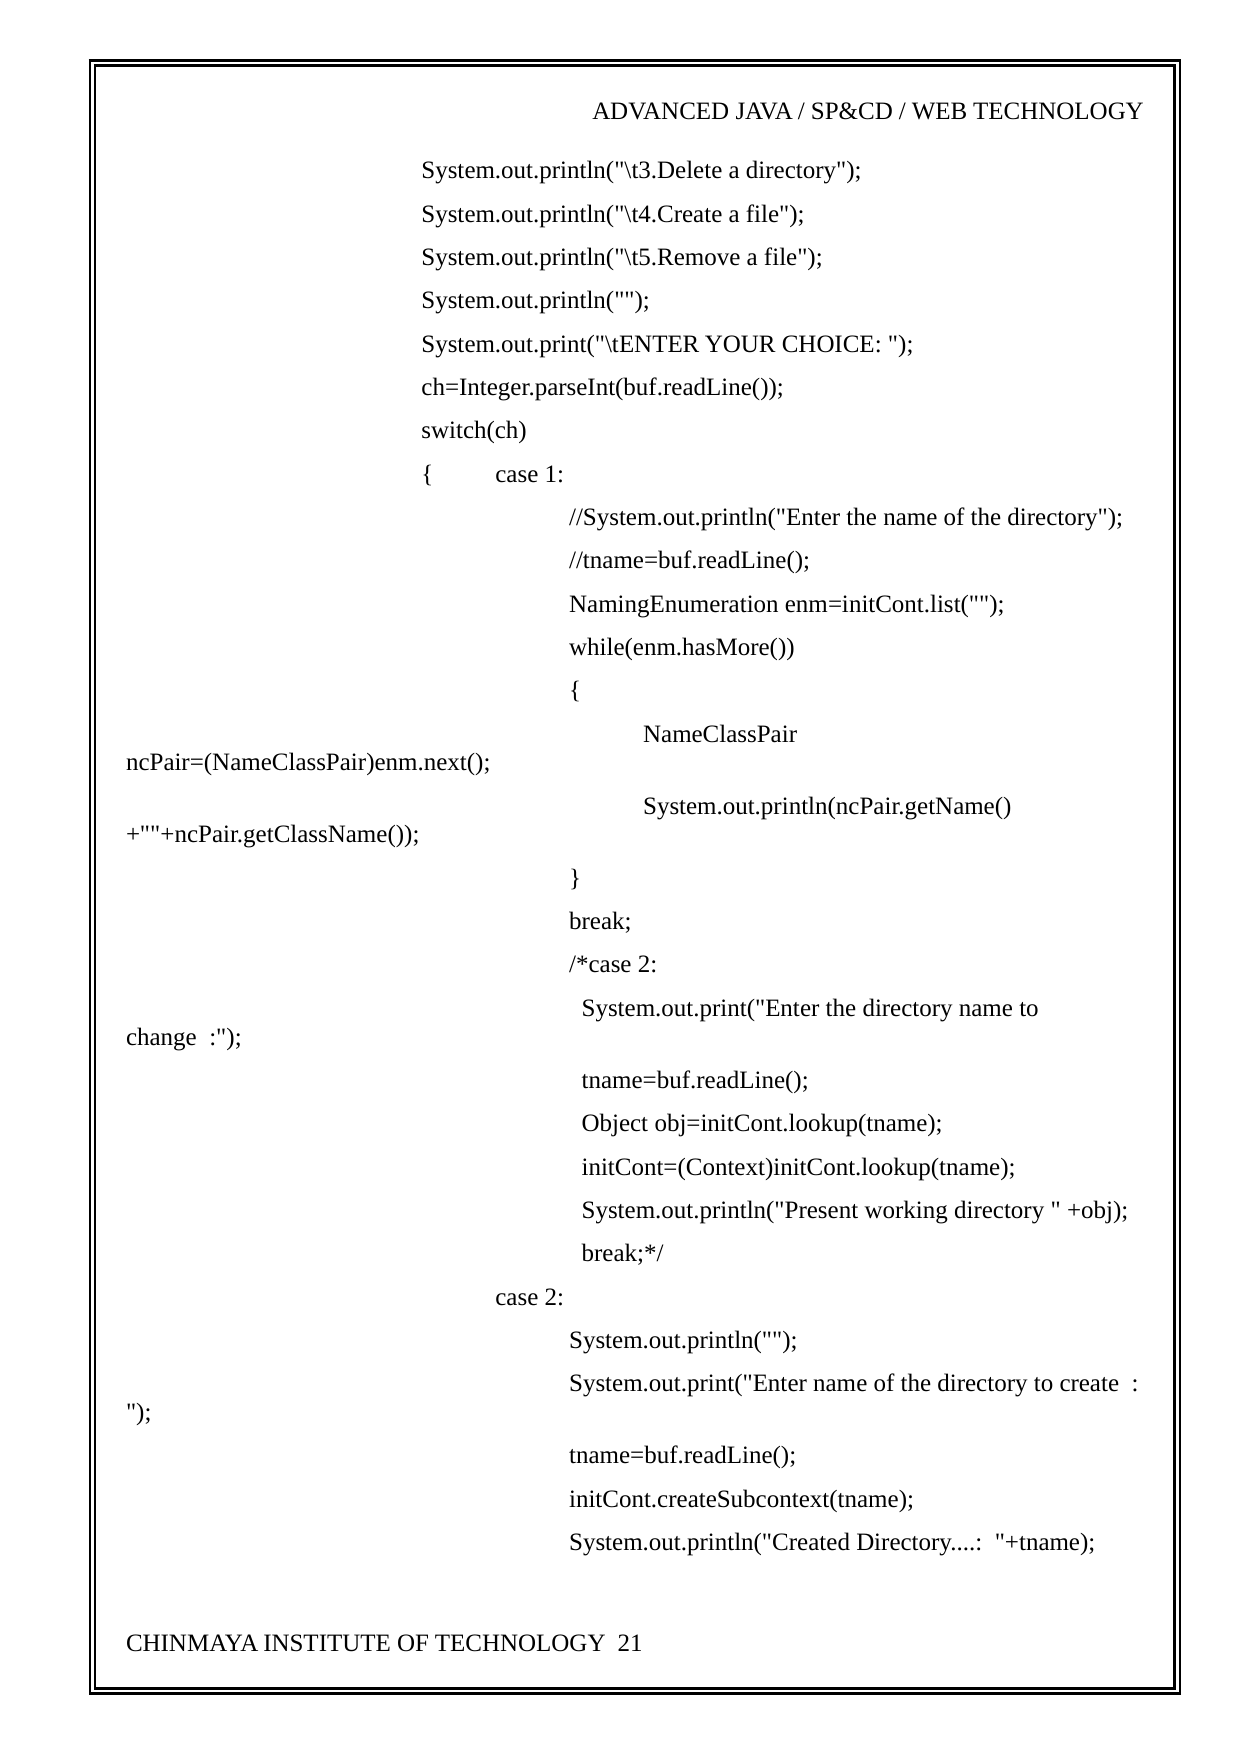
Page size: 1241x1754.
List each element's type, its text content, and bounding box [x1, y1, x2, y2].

text System.out.println(ncPair.getName()+""+ncPair.getClassName()); [126, 791, 1144, 848]
text break; [126, 906, 1144, 935]
text System.out.println("\t5.Remove a file"); [126, 242, 1144, 271]
text System.out.println("Present working directory " +obj); [126, 1195, 1144, 1224]
text tname=buf.readLine(); [126, 1440, 1144, 1469]
text while(enm.hasMore()) [126, 632, 1144, 661]
text System.out.println(""); [126, 1325, 1144, 1354]
text System.out.println("\t3.Delete a directory"); [126, 155, 1144, 184]
text System.out.print("\tENTER YOUR CHOICE: "); [126, 329, 1144, 357]
text { case 1: [126, 459, 1144, 487]
text System.out.println("Created Directory....: "+tname); [126, 1527, 1144, 1556]
text } [126, 863, 1144, 892]
text System.out.println(""); [126, 285, 1144, 314]
text ch=Integer.parseInt(buf.readLine()); [126, 372, 1144, 401]
text case 2: [126, 1282, 1144, 1310]
text NamingEnumeration enm=initCont.list(""); [126, 589, 1144, 617]
text NameClassPair ncPair=(NameClassPair)enm.next(); [126, 719, 1144, 776]
text initCont.createSubcontext(tname); [126, 1484, 1144, 1512]
text tname=buf.readLine(); [126, 1065, 1144, 1094]
text System.out.print("Enter name of the directory to create : "); [126, 1368, 1144, 1426]
text break;*/ [126, 1238, 1144, 1267]
text /*case 2: [126, 949, 1144, 978]
text { [126, 675, 1144, 704]
text System.out.println("\t4.Create a file"); [126, 199, 1144, 227]
text Object obj=initCont.lookup(tname); [126, 1108, 1144, 1137]
text switch(ch) [126, 415, 1144, 444]
text //System.out.println("Enter the name of the directory"); [126, 502, 1144, 531]
text //tname=buf.readLine(); [126, 545, 1144, 574]
text initCont=(Context)initCont.lookup(tname); [126, 1152, 1144, 1180]
text System.out.print("Enter the directory name to change :"); [126, 993, 1144, 1050]
